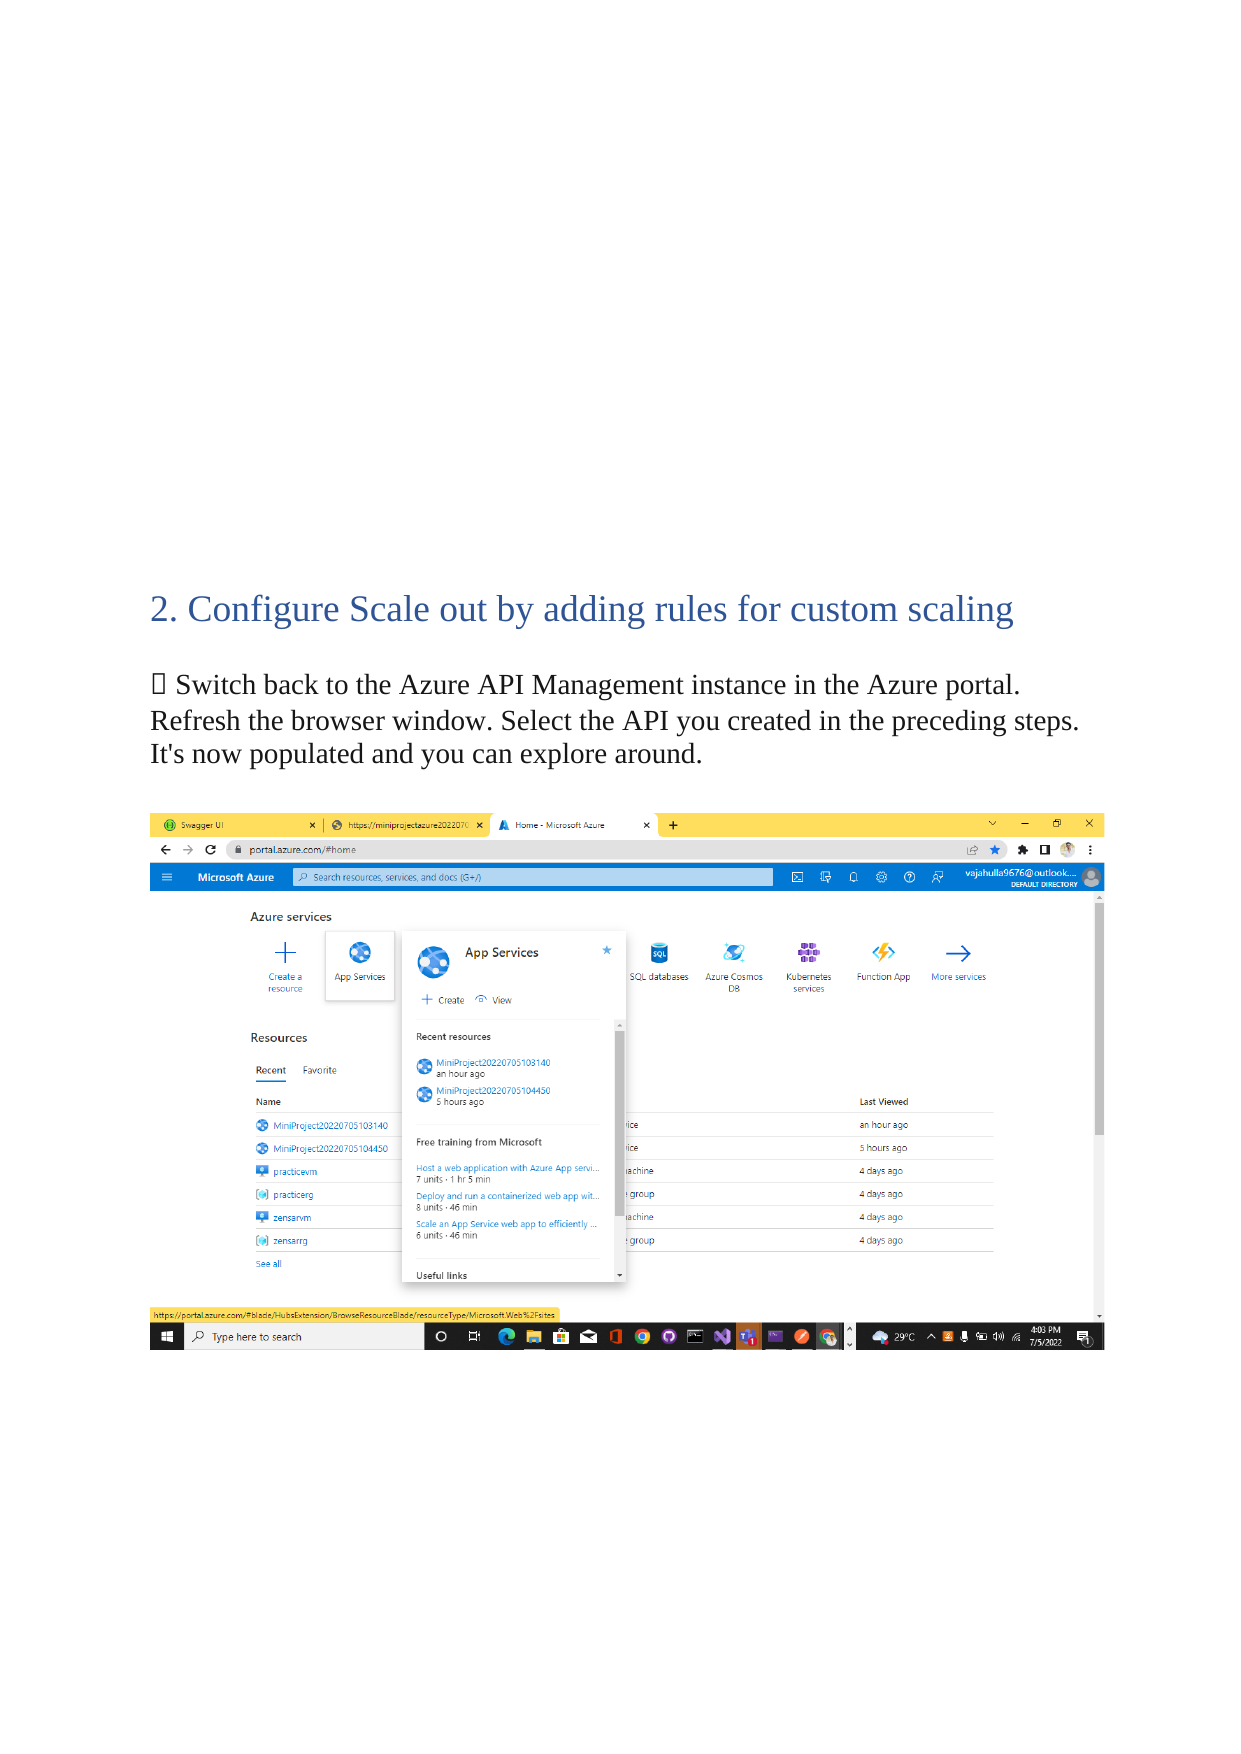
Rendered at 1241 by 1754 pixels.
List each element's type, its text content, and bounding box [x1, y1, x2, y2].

picture [150, 813, 1105, 1350]
text 2. Configure Scale out by adding rules for custom scaling [150, 586, 1104, 629]
text  Switch back to the Azure API Management instance in the Azure portal. Refresh the browser window. Select the API you created in the preceding steps. It's now populated and you can explore around. [150, 663, 1104, 770]
